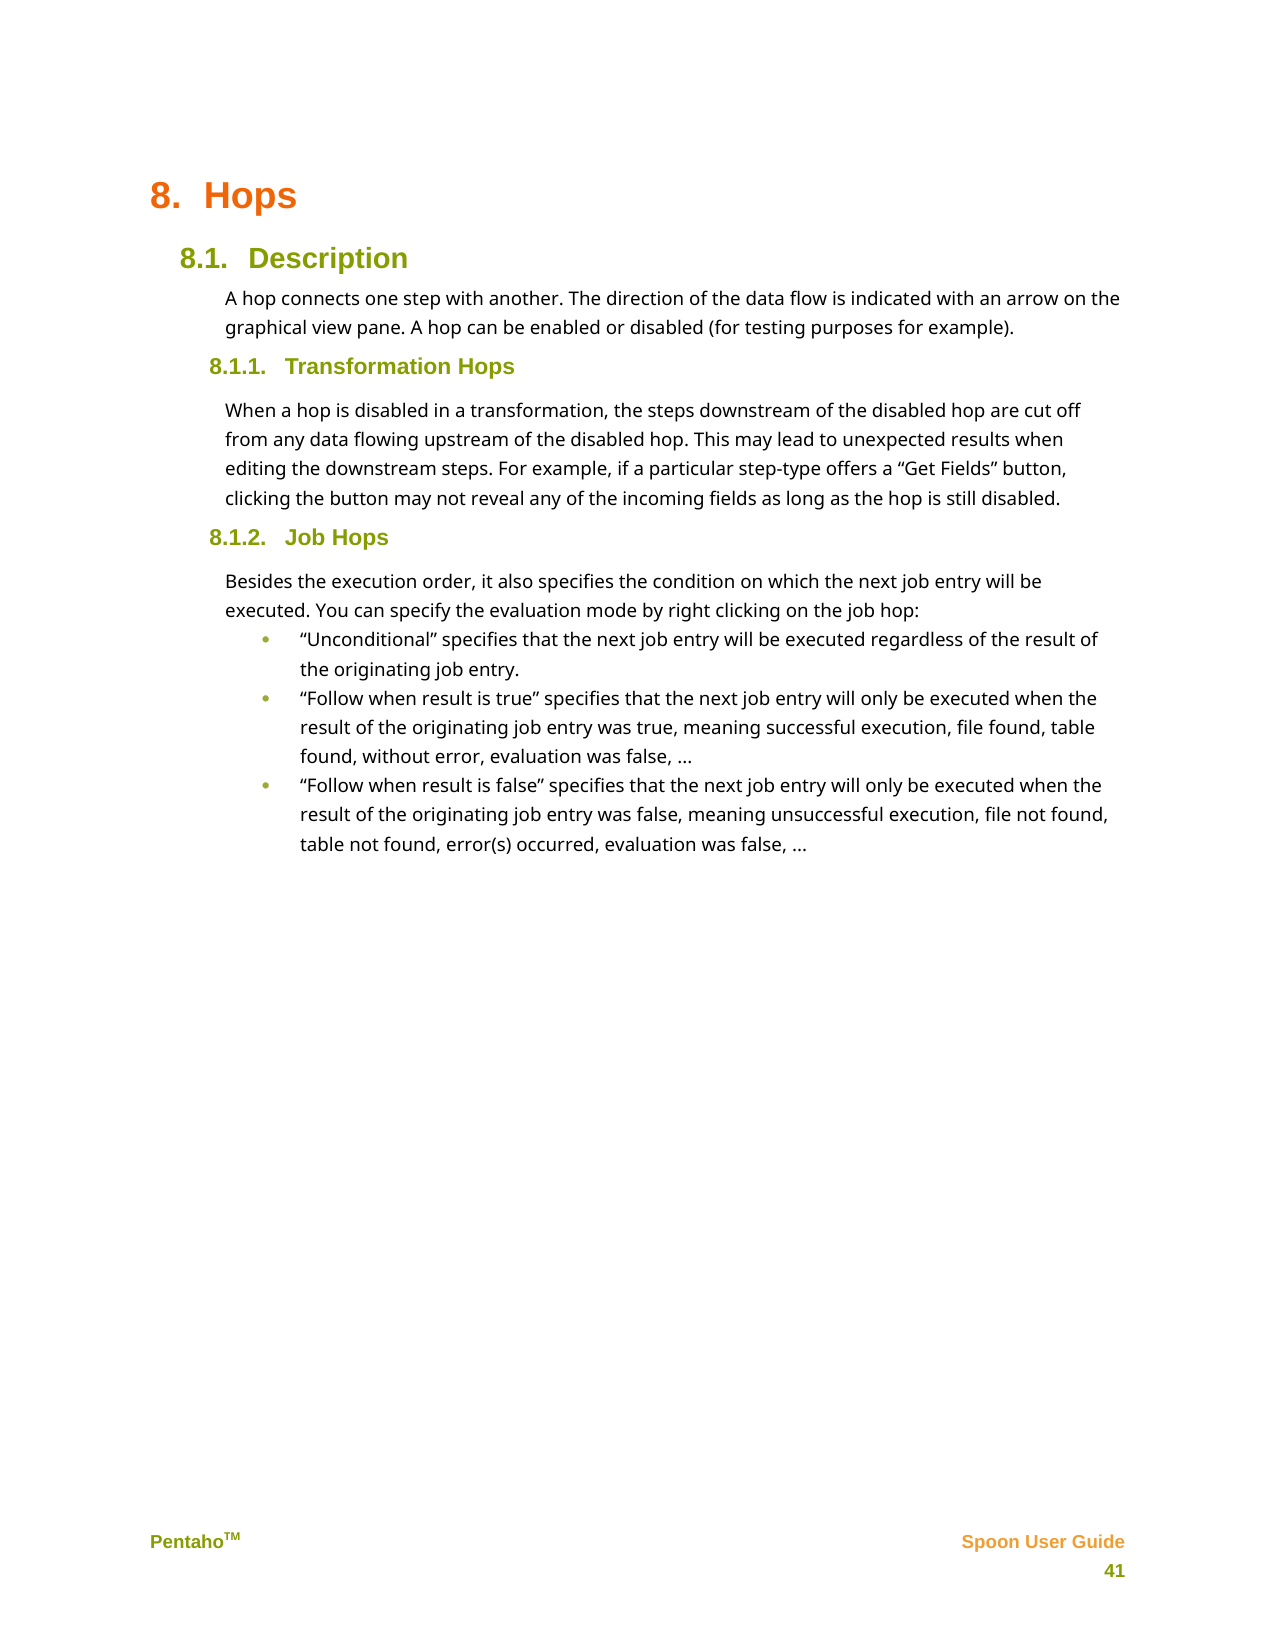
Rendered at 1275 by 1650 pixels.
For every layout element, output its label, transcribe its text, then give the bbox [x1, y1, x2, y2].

subtitle Description [179, 241, 1125, 275]
list “Follow when result is true” specifies that the next job entry will only be executed when the result of the originating job entry was true, meaning successful execution, file found, table found, without error, evaluation was false, ... [262, 682, 1125, 769]
list “Unconditional” specifies that the next job entry will be executed regardless of the result of the originating job entry. [262, 623, 1125, 682]
text A hop connects one step with another. The direction of the data flow is indicated with an arrow on the graphical view pane. A hop can be enabled or disabled (for testing purposes for example). [225, 282, 1125, 340]
subtitle Job Hops [209, 518, 1125, 553]
list “Follow when result is false” specifies that the next job entry will only be executed when the result of the originating job entry was false, meaning unsuccessful execution, file not found, table not found, error(s) occurred, evaluation was false, ... [262, 769, 1125, 857]
subtitle Hops [150, 181, 1125, 216]
text When a hop is disabled in a transformation, the steps downstream of the disabled hop are cut off from any data flowing upstream of the disabled hop. This may lead to unexpected results when editing the downstream steps. For example, if a particular step-type offers a “Get Fields” button, clicking the button may not reveal any of the incoming fields as long as the hop is still disabled. [225, 394, 1125, 511]
subtitle Transformation Hops [209, 347, 1125, 382]
text Besides the execution order, it also specifies the condition on which the next job entry will be executed. You can specify the evaluation mode by right clicking on the job hop: [225, 565, 1125, 623]
